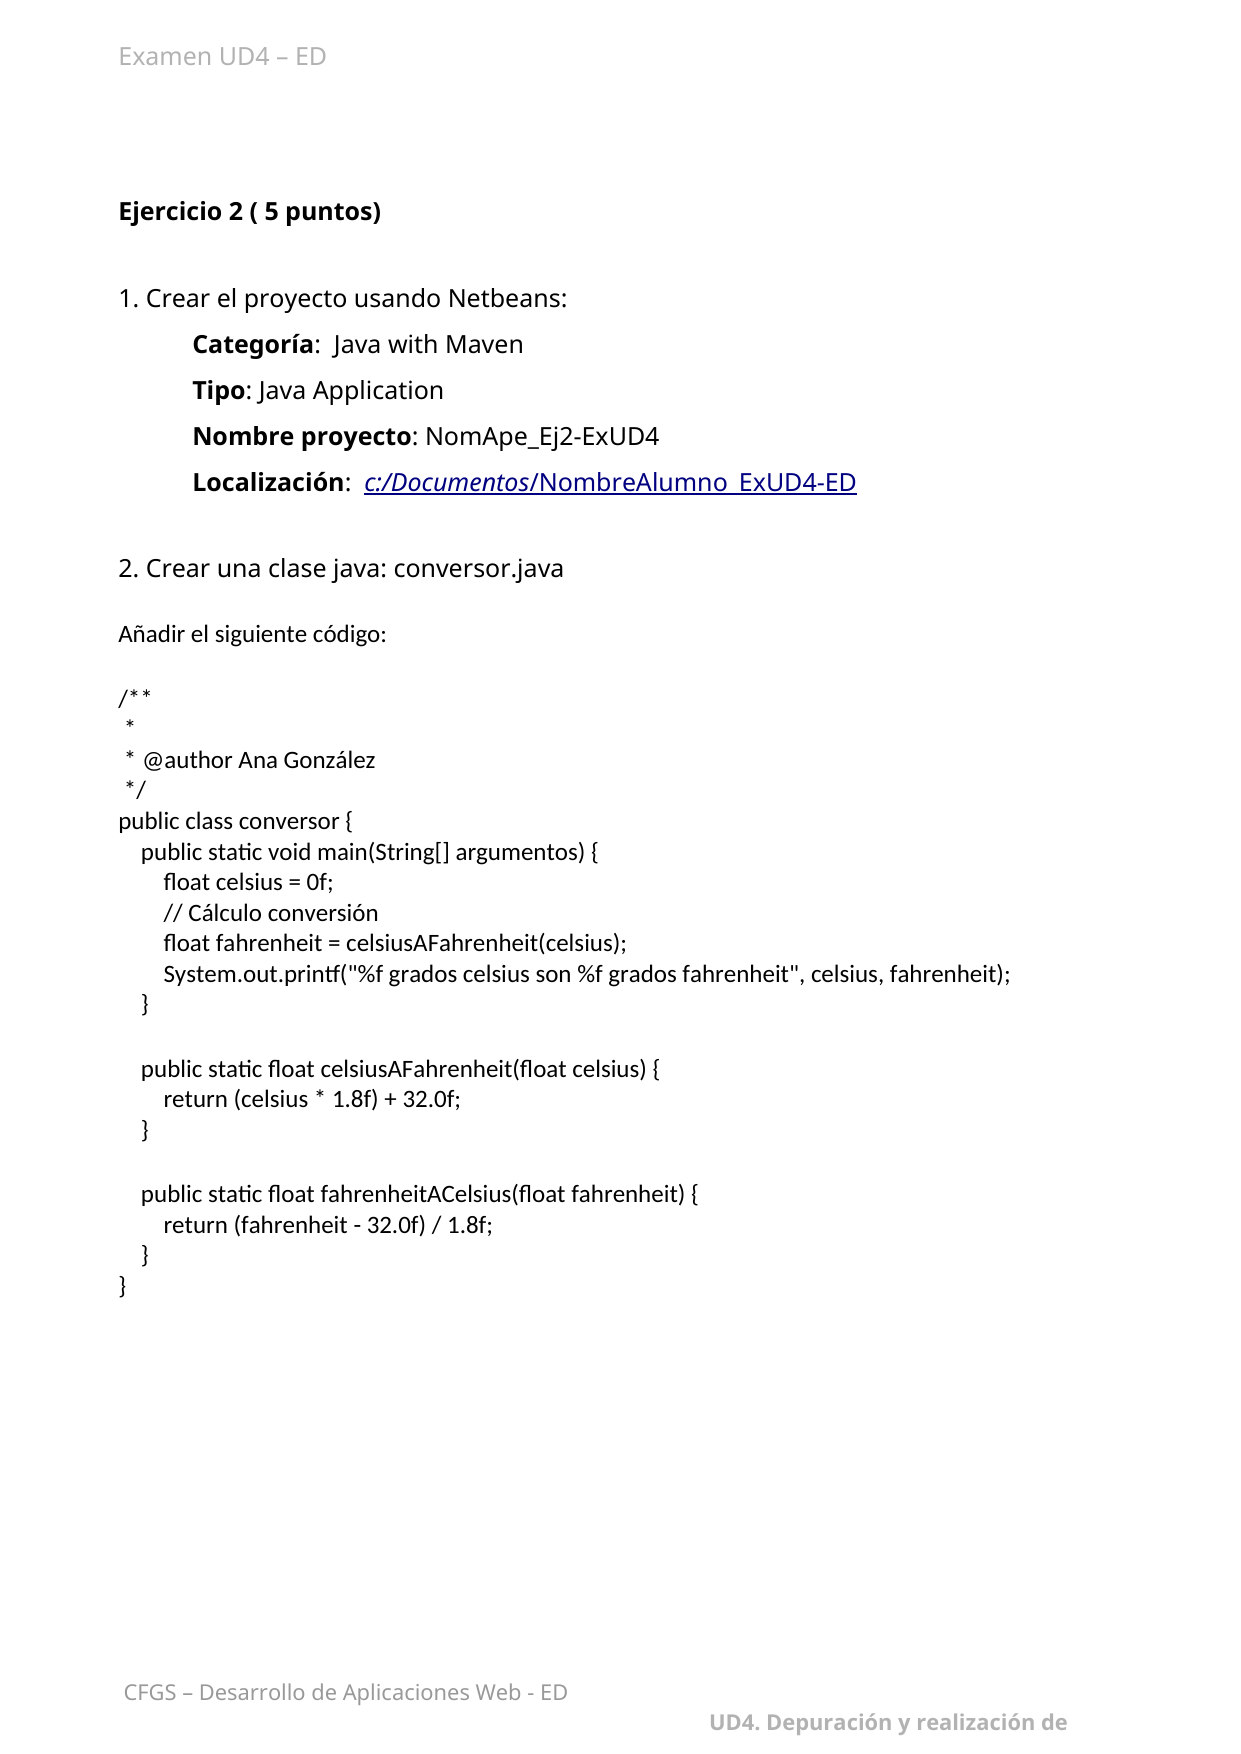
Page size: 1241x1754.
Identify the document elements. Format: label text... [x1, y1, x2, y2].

text } [118, 1270, 1122, 1301]
text float celsius = 0f; [118, 866, 1122, 897]
text } [118, 1239, 1122, 1270]
text 1. Crear el proyecto usando Netbeans: [118, 281, 1122, 315]
text float fahrenheit = celsiusAFahrenheit(celsius); [118, 927, 1122, 958]
text return (celsius * 1.8f) + 32.0f; [118, 1083, 1122, 1114]
text public static void main(String[] argumentos) { [118, 836, 1122, 866]
text // Cálculo conversión [118, 897, 1122, 927]
text * @author Ana González [118, 744, 1122, 774]
subtitle Ejercicio 2 ( 5 puntos) [118, 194, 1122, 228]
text Localización: c:/Documentos/NombreAlumno_ExUD4-ED [118, 464, 1122, 498]
text public class conversor { [118, 805, 1122, 836]
text return (fahrenheit - 32.0f) / 1.8f; [118, 1209, 1122, 1239]
text } [118, 988, 1122, 1019]
text public static float celsiusAFahrenheit(float celsius) { [118, 1053, 1122, 1083]
text System.out.printf("%f grados celsius son %f grados fahrenheit", celsius, fahrenheit); [118, 958, 1122, 988]
text Categoría: Java with Maven [118, 327, 1122, 361]
text Tipo: Java Application [118, 372, 1122, 407]
text */ [118, 774, 1122, 805]
text } [118, 1114, 1122, 1144]
text 2. Crear una clase java: conversor.java [118, 550, 1122, 584]
text /** [118, 683, 1122, 713]
text Añadir el siguiente código: [118, 618, 1122, 649]
text public static float fahrenheitACelsius(float fahrenheit) { [118, 1178, 1122, 1209]
text * [118, 713, 1122, 744]
text Nombre proyecto: NomApe_Ej2-ExUD4 [118, 418, 1122, 452]
